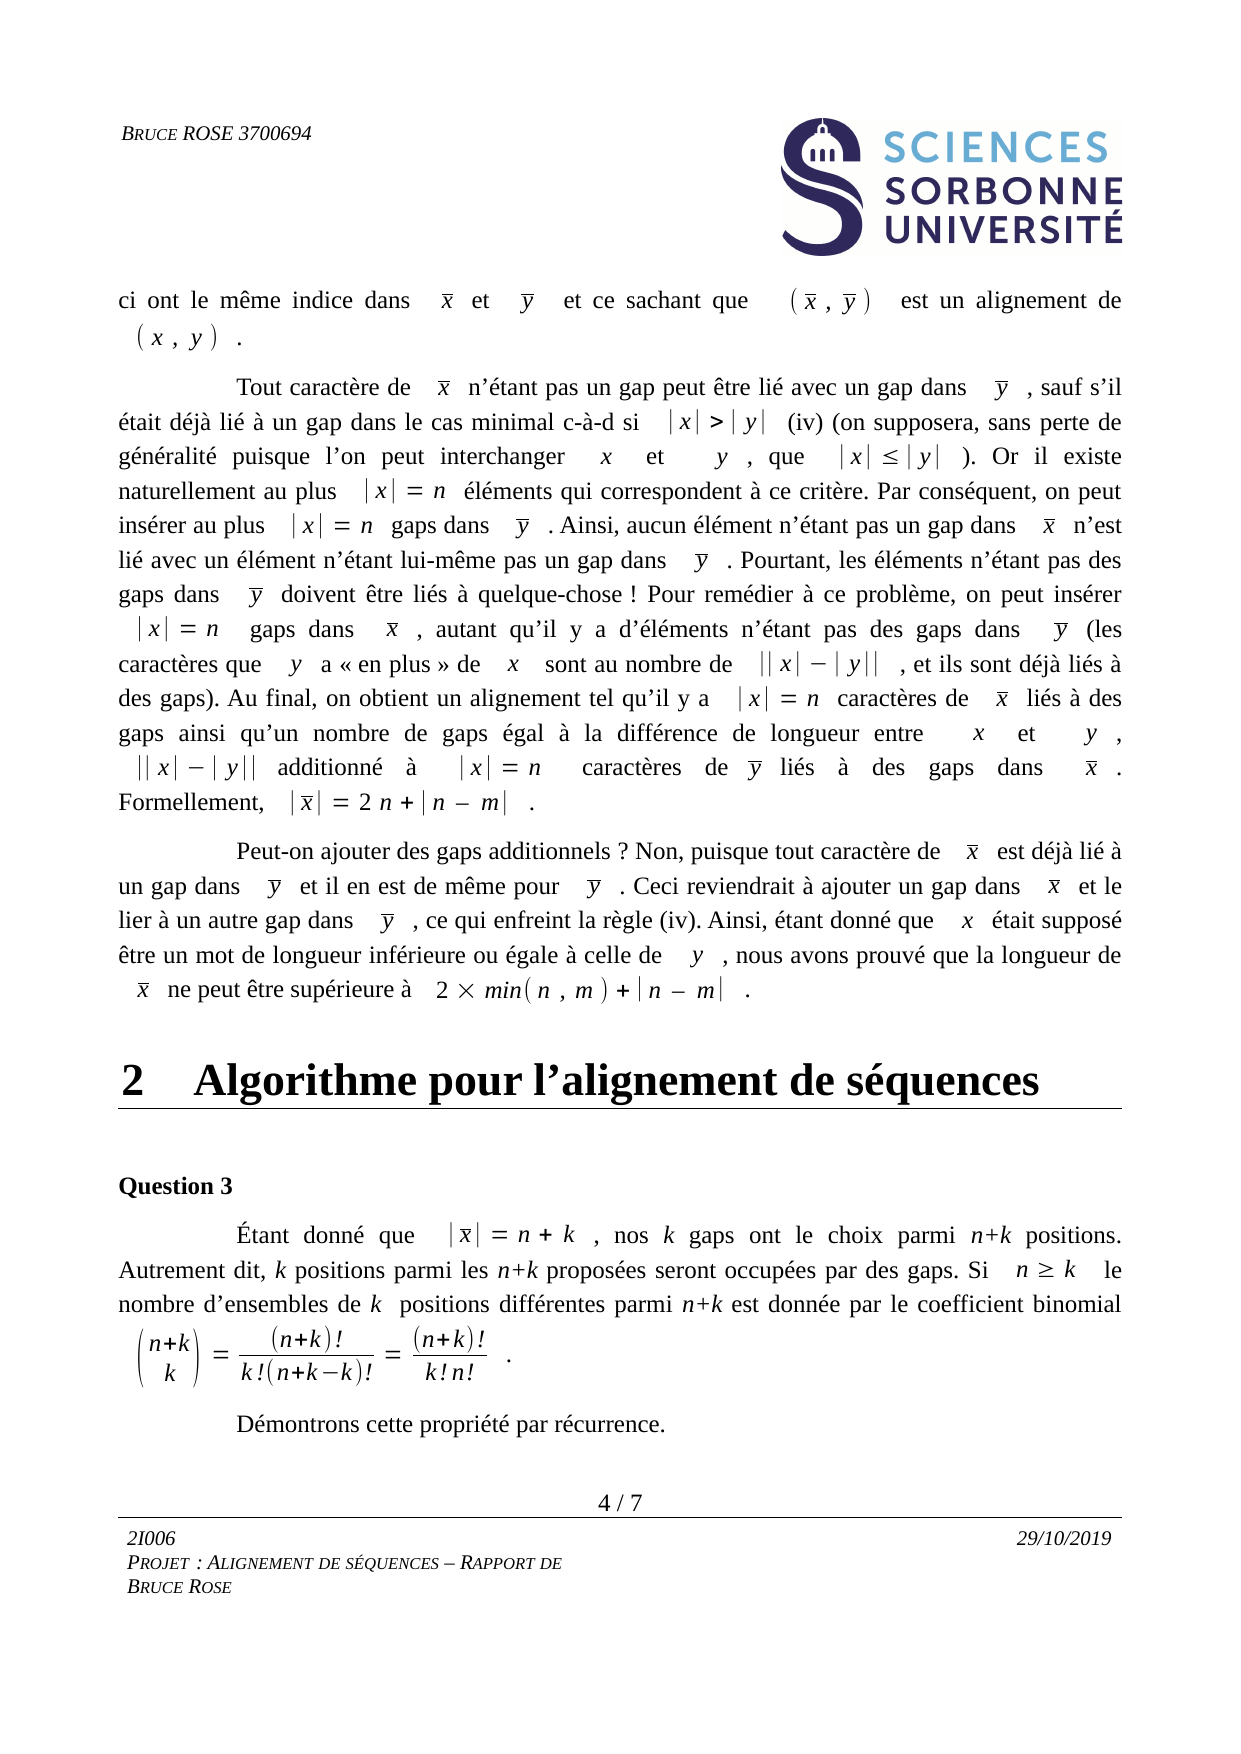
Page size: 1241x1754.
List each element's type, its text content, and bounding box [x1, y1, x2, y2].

picture [781, 118, 1123, 256]
text Combien de gaps peut-on insérer dans (ou ) au total ? On notera pour cette démonstration qu’un caractère de est « lié » avec un caractère de (et inversement) si ceux-ci ont le même indice dans et et ce sachant que est un alignement de . [118, 285, 1122, 352]
text Étant donné que , nos k gaps ont le choix parmi n+k positions. Autrement dit, k positions parmi les n+k proposées seront occupées par des gaps. Si le nombre d’ensembles de k positions différentes parmi n+k est donnée par le coefficient binomial . [118, 1220, 1122, 1389]
text Tout caractère de n’étant pas un gap peut être lié avec un gap dans , sauf s’il était déjà lié à un gap dans le cas minimal c-à-d si (iv) (on supposera, sans perte de généralité puisque l’on peut interchanger et , que ). Or il existe naturellement au plus éléments qui correspondent à ce critère. Par conséquent, on peut insérer au plus gaps dans . Ainsi, aucun élément n’étant pas un gap dans n’est lié avec un élément n’étant lui-même pas un gap dans . Pourtant, les éléments n’étant pas des gaps dans doivent être liés à quelque-chose ! Pour remédier à ce problème, on peut insérer gaps dans , autant qu’il y a d’éléments n’étant pas des gaps dans (les caractères que a « en plus » de sont au nombre de , et ils sont déjà liés à des gaps). Au final, on obtient un alignement tel qu’il y a caractères de liés à des gaps ainsi qu’un nombre de gaps égal à la différence de longueur entre et , additionné à caractères deliés à des gaps dans . Formellement, . [118, 372, 1122, 816]
subtitle Algorithme pour l’alignement de séquences [118, 1050, 1122, 1108]
text Peut-on ajouter des gaps additionnels ? Non, puisque tout caractère de est déjà lié à un gap dans et il en est de même pour . Ceci reviendrait à ajouter un gap dans et le lier à un autre gap dans , ce qui enfreint la règle (iv). Ainsi, étant donné que était supposé être un mot de longueur inférieure ou égale à celle de , nous avons prouvé que la longueur de ne peut être supérieure à . [118, 836, 1122, 1004]
text Démontrons cette propriété par récurrence. [118, 1409, 1122, 1438]
